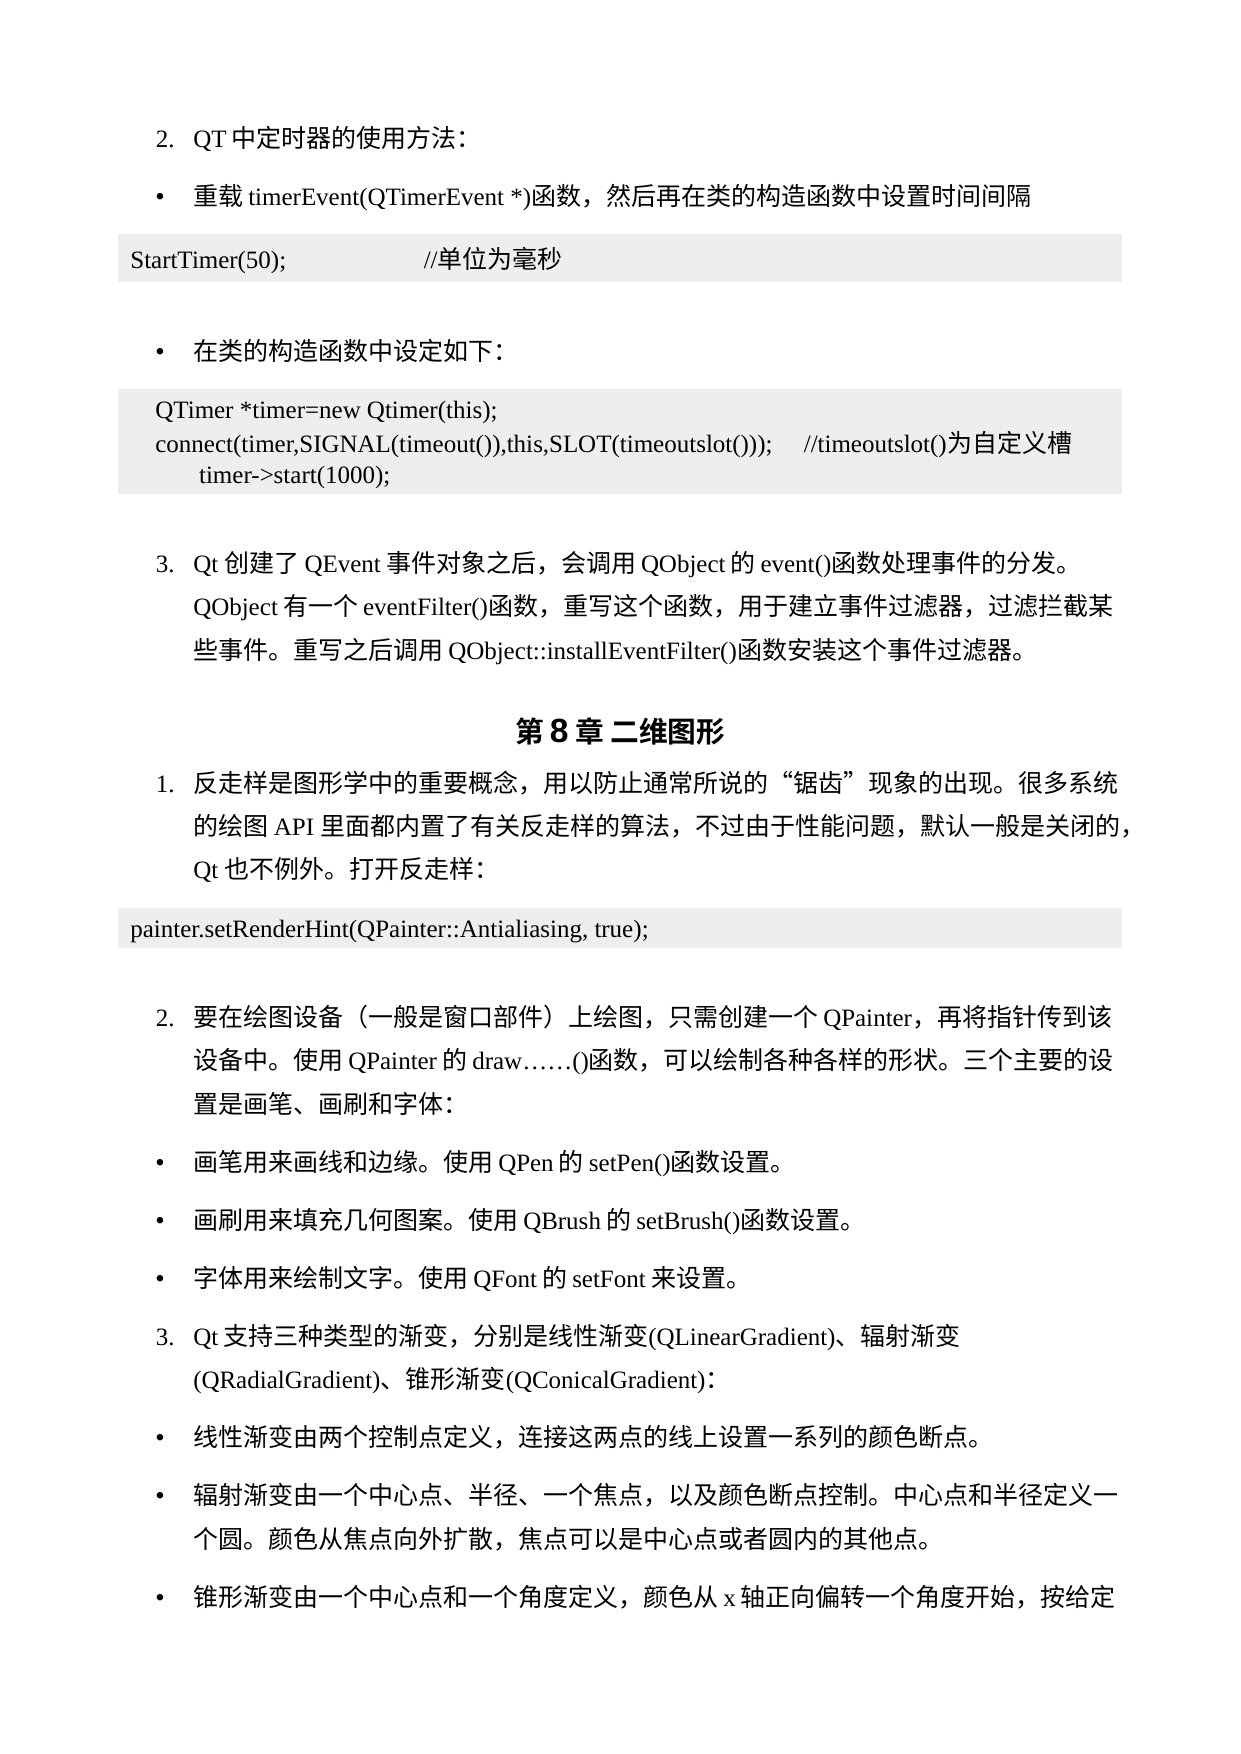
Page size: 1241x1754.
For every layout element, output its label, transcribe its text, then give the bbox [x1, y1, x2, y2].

list 在类的构造函数中设定如下： [156, 331, 1122, 367]
list 画笔用来画线和边缘。使用QPen的setPen()函数设置。 [156, 1142, 1122, 1178]
list 辐射渐变由一个中心点、半径、一个焦点，以及颜色断点控制。中心点和半径定义一个圆。颜色从焦点向外扩散，焦点可以是中心点或者圆内的其他点。 [156, 1476, 1122, 1555]
subtitle 第8章 二维图形 [118, 709, 1122, 751]
list 反走样是图形学中的重要概念，用以防止通常所说的“锯齿”现象的出现。很多系统的绘图 API 里面都内置了有关反走样的算法，不过由于性能问题，默认一般是关闭的，Qt 也不例外。打开反走样： [156, 763, 1122, 886]
list 字体用来绘制文字。使用QFont的setFont来设置。 [156, 1258, 1122, 1294]
list 画刷用来填充几何图案。使用QBrush的setBrush()函数设置。 [156, 1200, 1122, 1236]
list Qt 创建了QEvent事件对象之后，会调用QObject的event()函数处理事件的分发。QObject有一个eventFilter()函数，重写这个函数，用于建立事件过滤器，过滤拦截某些事件。重写之后调用QObject::installEventFilter()函数安装这个事件过滤器。 [156, 543, 1122, 666]
list 线性渐变由两个控制点定义，连接这两点的线上设置一系列的颜色断点。 [156, 1418, 1122, 1454]
list QT中定时器的使用方法： [156, 118, 1122, 154]
list 重载timerEvent(QTimerEvent *)函数，然后再在类的构造函数中设置时间间隔 [156, 176, 1122, 212]
table_header StartTimer(50); //单位为毫秒 [118, 234, 1122, 282]
table_header painter.setRenderHint(QPainter::Antialiasing, true); [118, 908, 1122, 948]
list Qt支持三种类型的渐变，分别是线性渐变(QLinearGradient)、辐射渐变(QRadialGradient)、锥形渐变(QConicalGradient)： [156, 1316, 1122, 1396]
table_header QTimer *timer=new Qtimer(this); connect(timer,SIGNAL(timeout()),this,SLOT(timeoutslot())); //timeoutslot()为自定义槽 timer->start(1000); [118, 389, 1122, 494]
list 锥形渐变由一个中心点和一个角度定义，颜色从x轴正向偏转一个角度开始，按给定 [156, 1577, 1122, 1613]
list 要在绘图设备（一般是窗口部件）上绘图，只需创建一个QPainter，再将指针传到该设备中。使用QPainter的draw……()函数，可以绘制各种各样的形状。三个主要的设置是画笔、画刷和字体： [156, 997, 1122, 1120]
